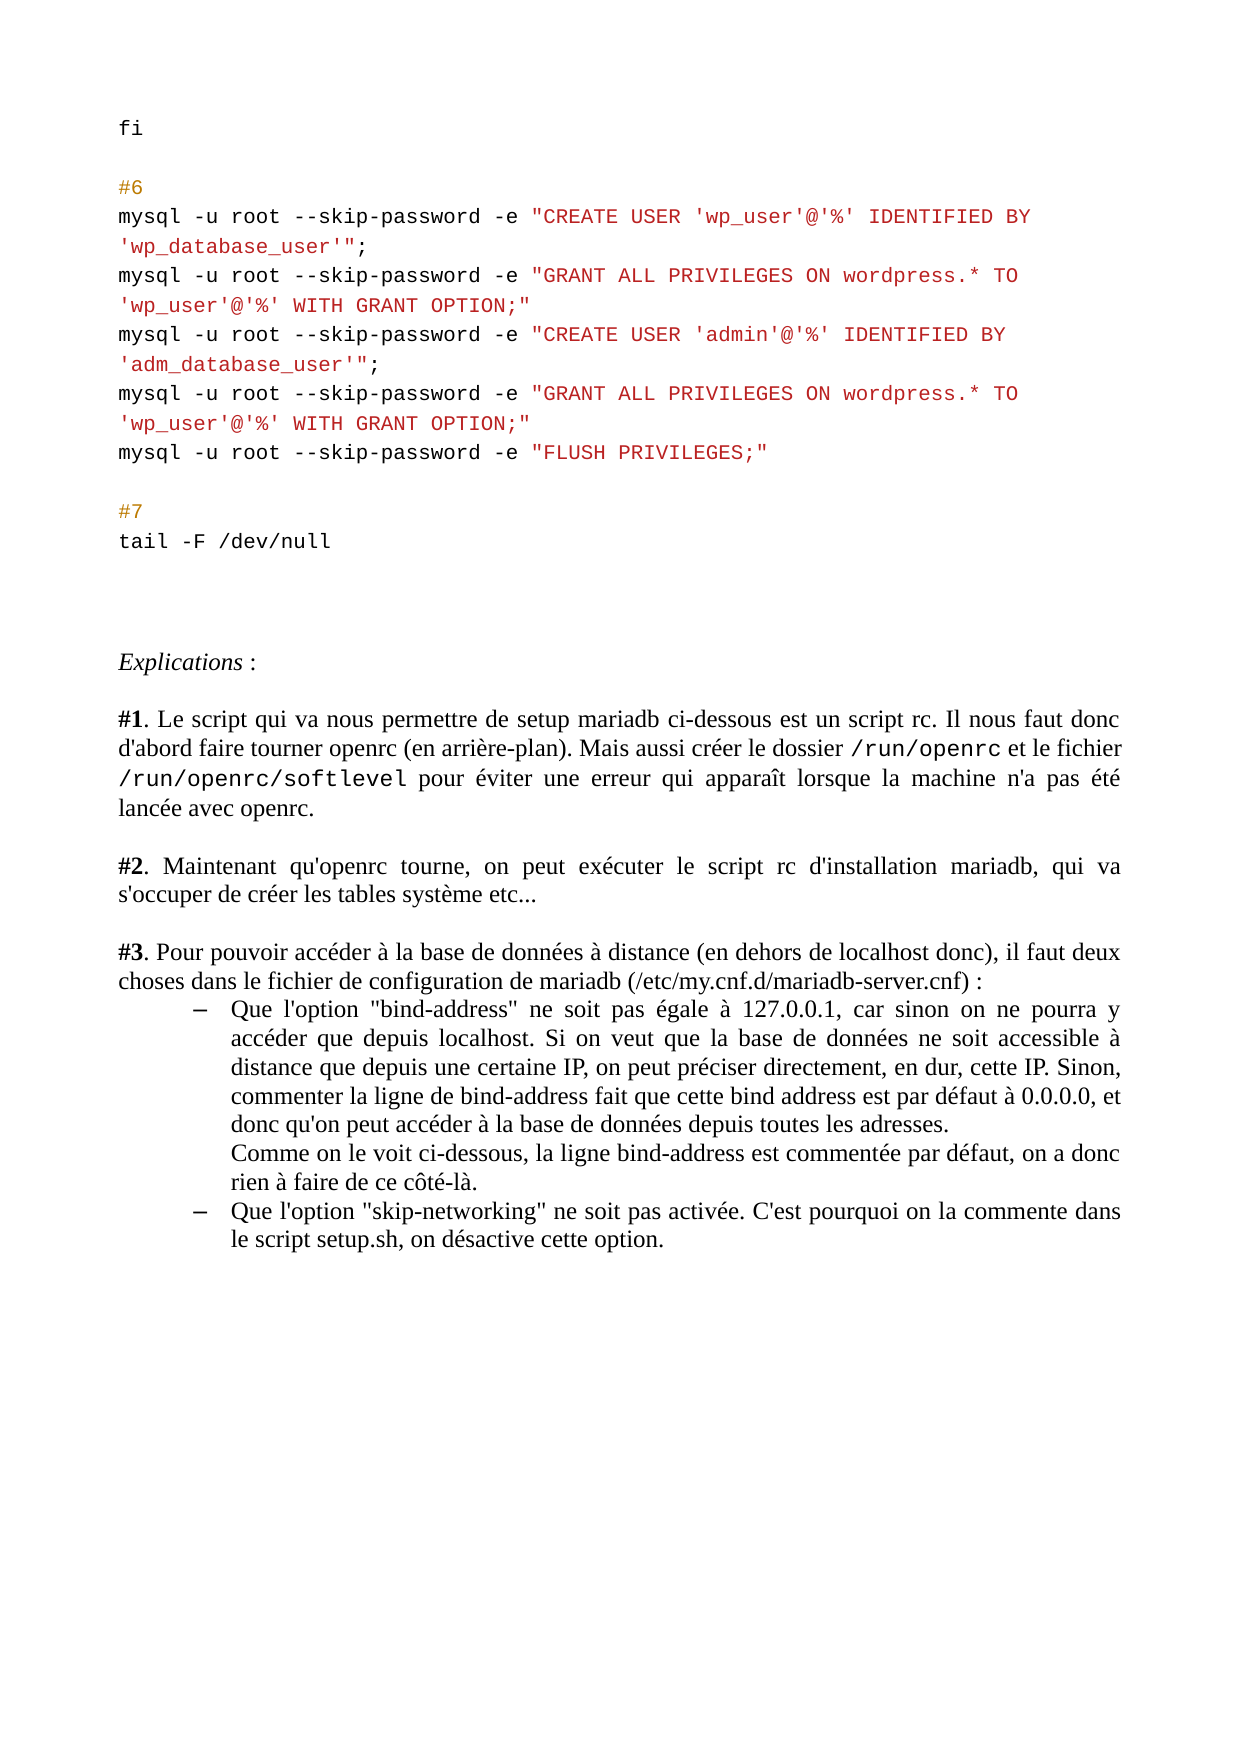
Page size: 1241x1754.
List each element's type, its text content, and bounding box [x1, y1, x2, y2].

text mysql -u root --skip-password -e "GRANT ALL PRIVILEGES ON wordpress.* TO 'wp_user'@'%' WITH GRANT OPTION;" [118, 266, 1122, 319]
text #3. Pour pouvoir accéder à la base de données à distance (en dehors de localhost donc), il faut deux choses dans le fichier de configuration de mariadb (/etc/my.cnf.d/mariadb-server.cnf) : [118, 937, 1122, 994]
list Que l'option "bind-address" ne soit pas égale à 127.0.0.1, car sinon on ne pourra y accéder que depuis localhost. Si on veut que la base de données ne soit accessible à distance que depuis une certaine IP, on peut préciser directement, en dur, cette IP. Sinon, commenter la ligne de bind-address fait que cette bind address est par défaut à 0.0.0.0, et donc qu'on peut accéder à la base de données depuis toutes les adresses. [193, 994, 1122, 1138]
text #1. Le script qui va nous permettre de setup mariadb ci-dessous est un script rc. Il nous faut donc d'abord faire tourner openrc (en arrière-plan). Mais aussi créer le dossier /run/openrc et le fichier /run/openrc/softlevel pour éviter une erreur qui apparaît lorsque la machine n'a pas été lancée avec openrc. [118, 704, 1122, 822]
list Comme on le voit ci-dessous, la ligne bind-address est commentée par défaut, on a donc rien à faire de ce côté-là. [193, 1138, 1122, 1196]
text mysql -u root --skip-password -e "CREATE USER 'wp_user'@'%' IDENTIFIED BY 'wp_database_user'"; [118, 207, 1122, 260]
text fi [118, 118, 1122, 142]
text Explications : [118, 647, 1122, 675]
text mysql -u root --skip-password -e "GRANT ALL PRIVILEGES ON wordpress.* TO 'wp_user'@'%' WITH GRANT OPTION;" [118, 383, 1122, 437]
text tail -F /dev/null [118, 531, 1122, 554]
text #7 [118, 501, 1122, 525]
text mysql -u root --skip-password -e "FLUSH PRIVILEGES;" [118, 442, 1122, 466]
list Que l'option "skip-networking" ne soit pas activée. C'est pourquoi on la commente dans le script setup.sh, on désactive cette option. [193, 1196, 1122, 1253]
text #2. Maintenant qu'openrc tourne, on peut exécuter le script rc d'installation mariadb, qui va s'occuper de créer les tables système etc... [118, 851, 1122, 908]
text #6 [118, 177, 1122, 201]
text mysql -u root --skip-password -e "CREATE USER 'admin'@'%' IDENTIFIED BY 'adm_database_user'"; [118, 324, 1122, 378]
